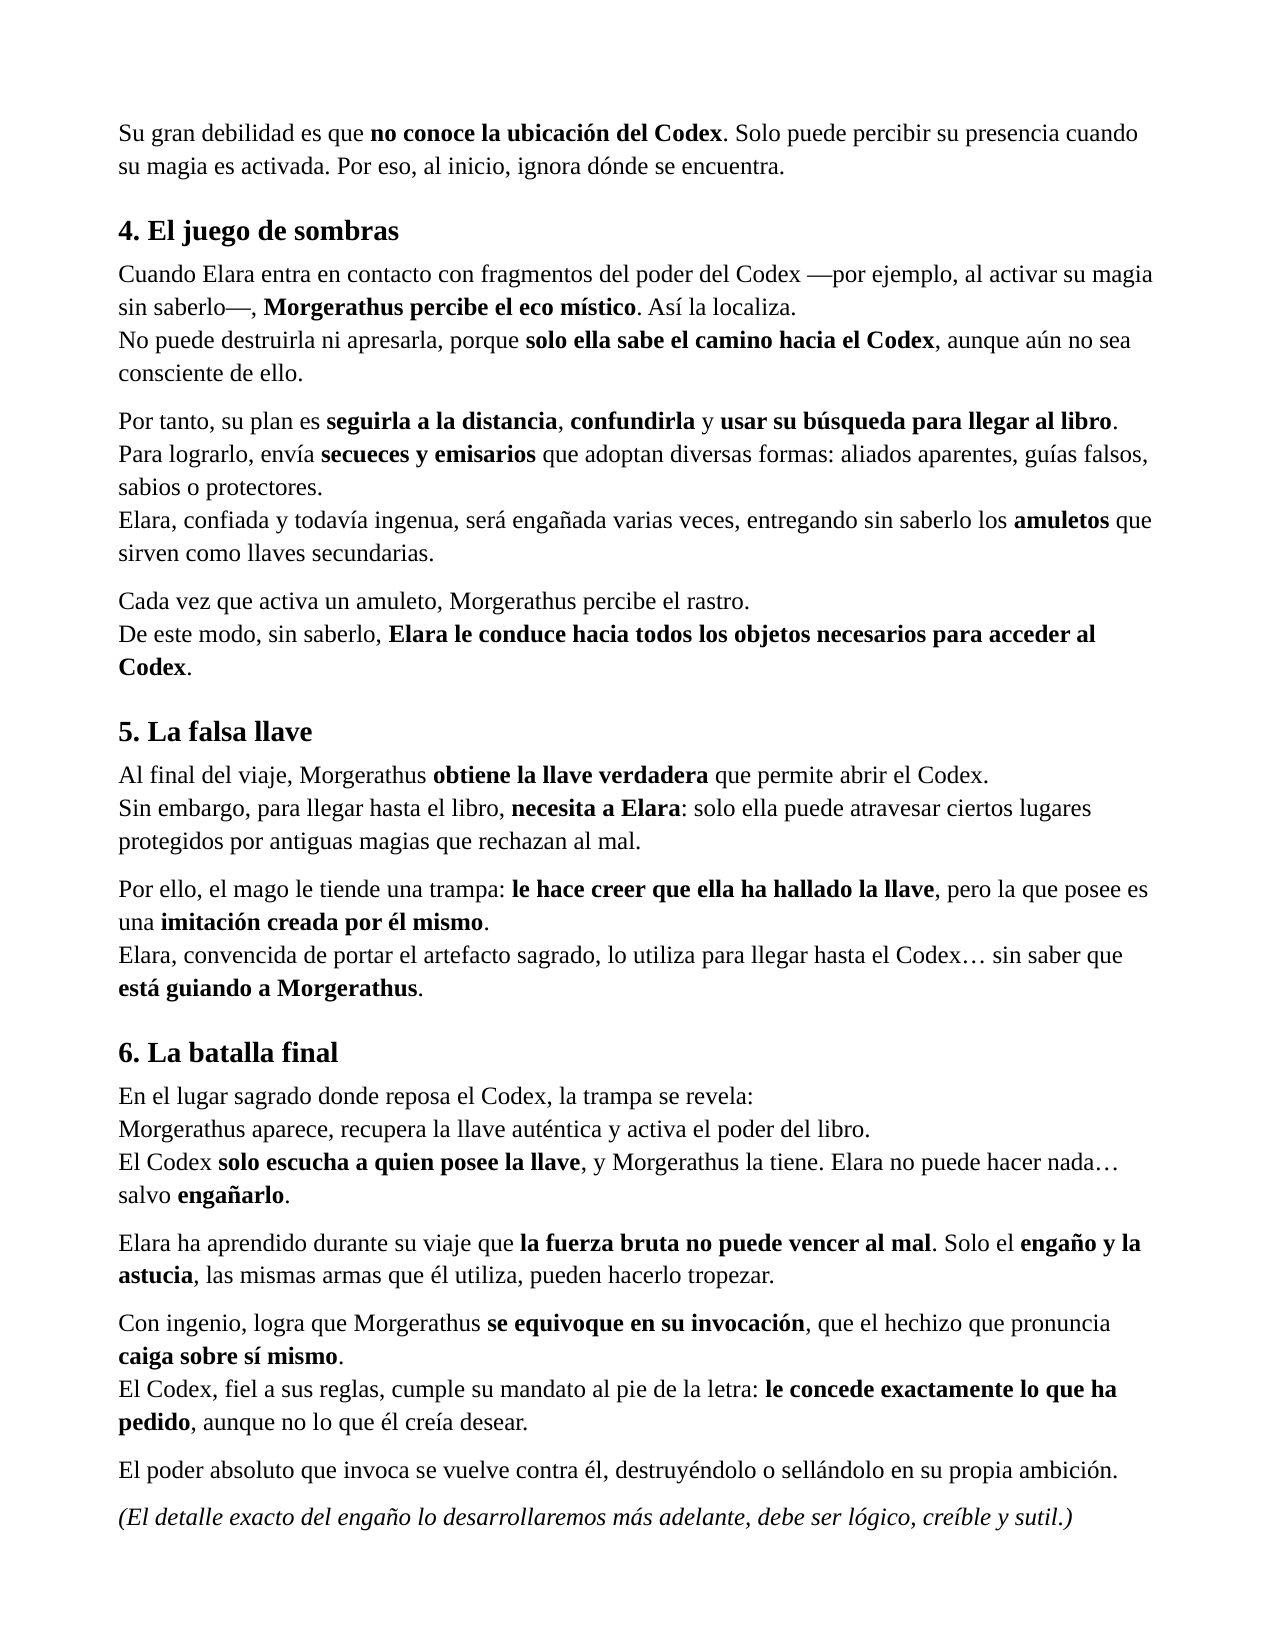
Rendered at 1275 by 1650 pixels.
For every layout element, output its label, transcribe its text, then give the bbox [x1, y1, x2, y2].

subtitle 6. La batalla final [118, 1035, 1157, 1068]
text Con ingenio, logra que Morgerathus se equivoque en su invocación, que el hechizo que pronuncia caiga sobre sí mismo. El Codex, fiel a sus reglas, cumple su mandato al pie de la letra: le concede exactamente lo que ha pedido, aunque no lo que él creía desear. [118, 1308, 1157, 1436]
text Por ello, el mago le tiende una trampa: le hace creer que ella ha hallado la llave, pero la que posee es una imitación creada por él mismo. Elara, convencida de portar el artefacto sagrado, lo utiliza para llegar hasta el Codex… sin saber que está guiando a Morgerathus. [118, 874, 1157, 1001]
text Cuando Elara entra en contacto con fragmentos del poder del Codex —por ejemplo, al activar su magia sin saberlo—, Morgerathus percibe el eco místico. Así la localiza. No puede destruirla ni apresarla, porque solo ella sabe el camino hacia el Codex, aunque aún no sea consciente de ello. [118, 259, 1157, 387]
text Cada vez que activa un amuleto, Morgerathus percibe el rastro. De este modo, sin saberlo, Elara le conduce hacia todos los objetos necesarios para acceder al Codex. [118, 586, 1157, 681]
text El poder absoluto que invoca se vuelve contra él, destruyéndolo o sellándolo en su propia ambición. [118, 1455, 1157, 1484]
text En el lugar sagrado donde reposa el Codex, la trampa se revela: Morgerathus aparece, recupera la llave auténtica y activa el poder del libro. El Codex solo escucha a quien posee la llave, y Morgerathus la tiene. Elara no puede hacer nada… salvo engañarlo. [118, 1081, 1157, 1209]
text Su gran debilidad es que no conoce la ubicación del Codex. Solo puede percibir su presencia cuando su magia es activada. Por eso, al inicio, ignora dónde se encuentra. [118, 118, 1157, 180]
subtitle 4. El juego de sombras [118, 213, 1157, 247]
text Al final del viaje, Morgerathus obtiene la llave verdadera que permite abrir el Codex. Sin embargo, para llegar hasta el libro, necesita a Elara: solo ella puede atravesar ciertos lugares protegidos por antiguas magias que rechazan al mal. [118, 760, 1157, 855]
subtitle 5. La falsa llave [118, 714, 1157, 747]
text Por tanto, su plan es seguirla a la distancia, confundirla y usar su búsqueda para llegar al libro. Para lograrlo, envía secueces y emisarios que adoptan diversas formas: aliados aparentes, guías falsos, sabios o protectores. Elara, confiada y todavía ingenua, será engañada varias veces, entregando sin saberlo los amuletos que sirven como llaves secundarias. [118, 406, 1157, 567]
text Elara ha aprendido durante su viaje que la fuerza bruta no puede vencer al mal. Solo el engaño y la astucia, las mismas armas que él utiliza, pueden hacerlo tropezar. [118, 1228, 1157, 1289]
text (El detalle exacto del engaño lo desarrollaremos más adelante, debe ser lógico, creíble y sutil.) [118, 1502, 1157, 1531]
